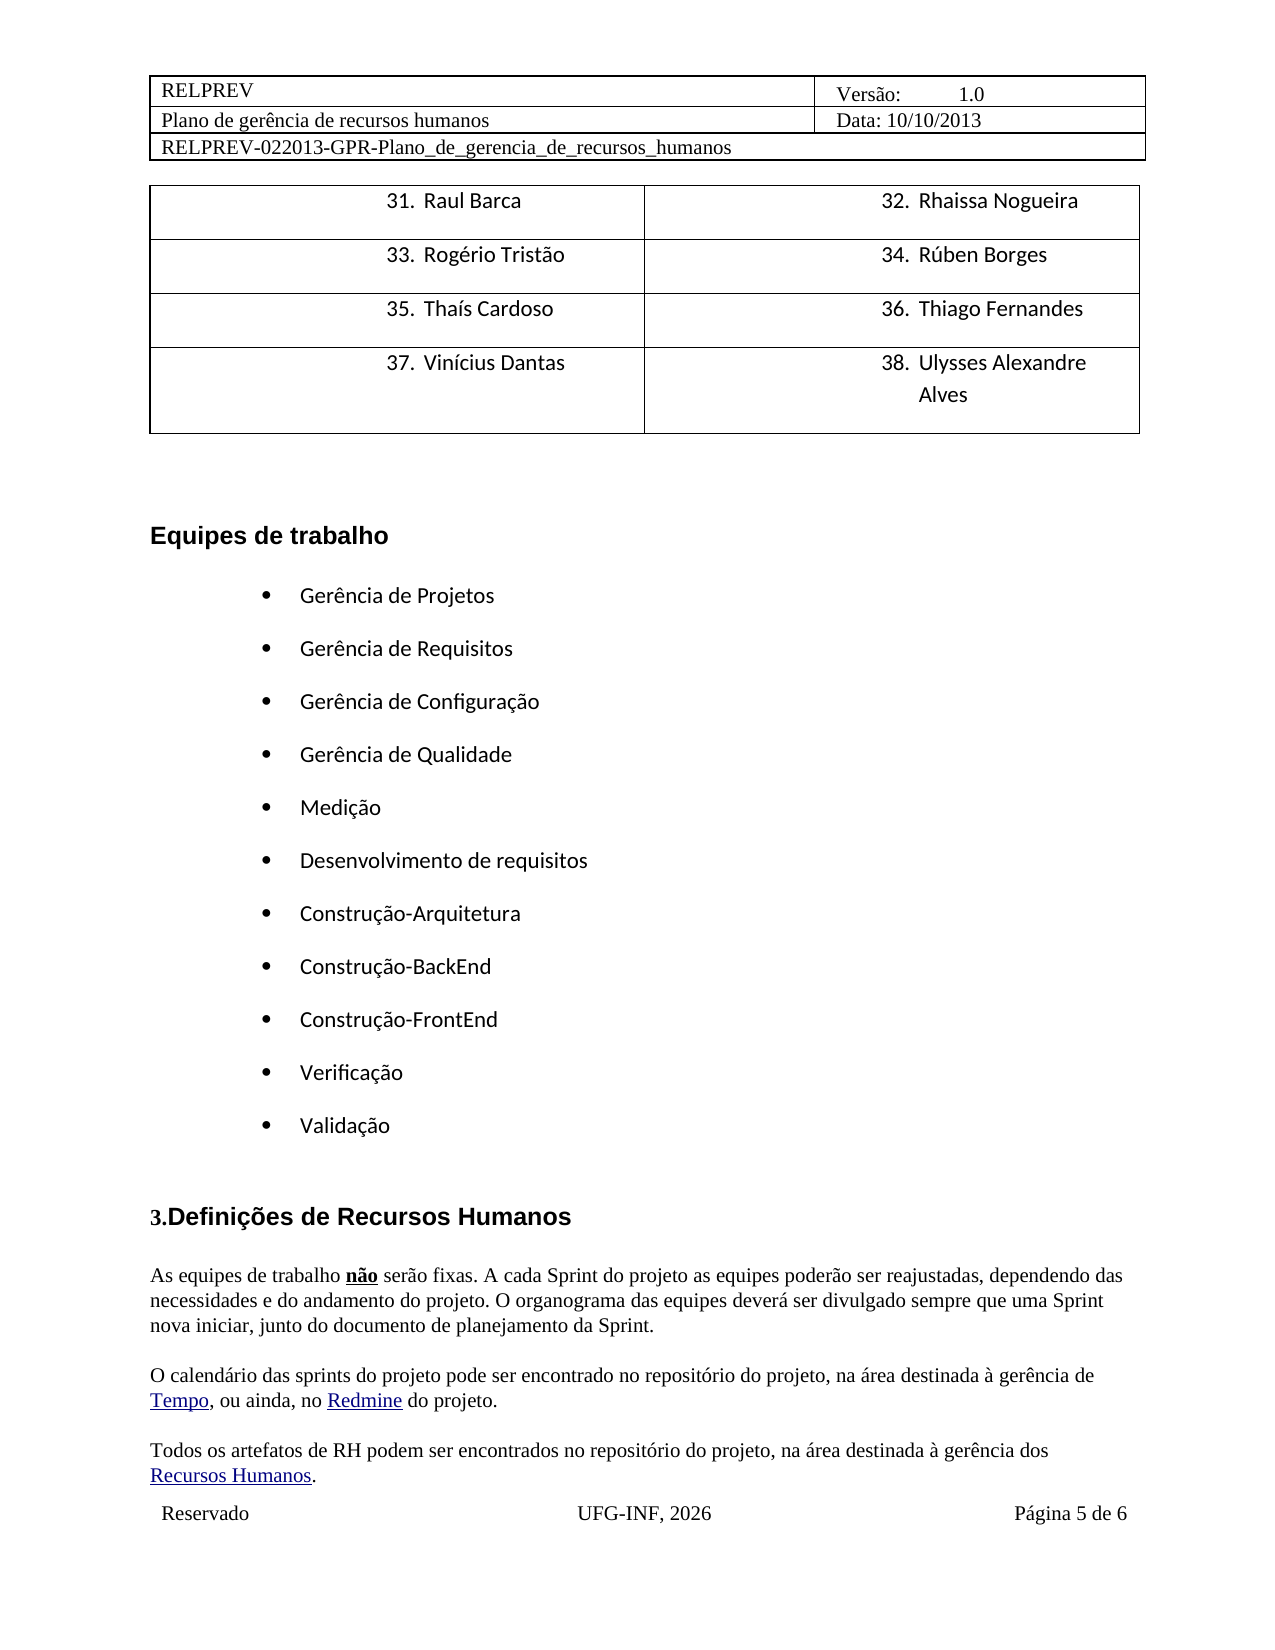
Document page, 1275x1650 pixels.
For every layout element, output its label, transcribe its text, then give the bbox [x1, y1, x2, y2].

table_cell Vinícius Dantas [151, 348, 644, 433]
table_cell Rúben Borges [645, 240, 1139, 293]
text As equipes de trabalho não serão fixas. A cada Sprint do projeto as equipes poderão ser reajustadas, dependendo das necessidades e do andamento do projeto. O organograma das equipes deverá ser divulgado sempre que uma Sprint nova iniciar, junto do documento de planejamento da Sprint. [150, 1262, 1125, 1337]
table_cell Thiago Fernandes [645, 294, 1139, 347]
text Todos os artefatos de RH podem ser encontrados no repositório do projeto, na área destinada à gerência dos Recursos Humanos. [150, 1437, 1125, 1487]
table_cell Thaís Cardoso [151, 294, 644, 347]
table_cell Rogério Tristão [151, 240, 644, 293]
subtitle Definições de Recursos Humanos [150, 1202, 1125, 1231]
list Gerência de Projetos [262, 581, 1125, 609]
list Gerência de Configuração [262, 687, 1125, 715]
list Construção-BackEnd [262, 952, 1125, 980]
subtitle Equipes de trabalho [150, 521, 1125, 550]
list Gerência de Qualidade [262, 740, 1125, 768]
table_cell Raul Barca [151, 186, 644, 239]
list Verificação [262, 1058, 1125, 1086]
list Medição [262, 793, 1125, 821]
list Gerência de Requisitos [262, 634, 1125, 662]
list Desenvolvimento de requisitos [262, 846, 1125, 874]
list Construção-FrontEnd [262, 1005, 1125, 1033]
list Construção-Arquitetura [262, 899, 1125, 927]
table_cell Ulysses Alexandre Alves [645, 348, 1139, 433]
table_cell Rhaissa Nogueira [645, 186, 1139, 239]
text O calendário das sprints do projeto pode ser encontrado no repositório do projeto, na área destinada à gerência de Tempo, ou ainda, no Redmine do projeto. [150, 1362, 1125, 1412]
list Validação [262, 1111, 1125, 1139]
